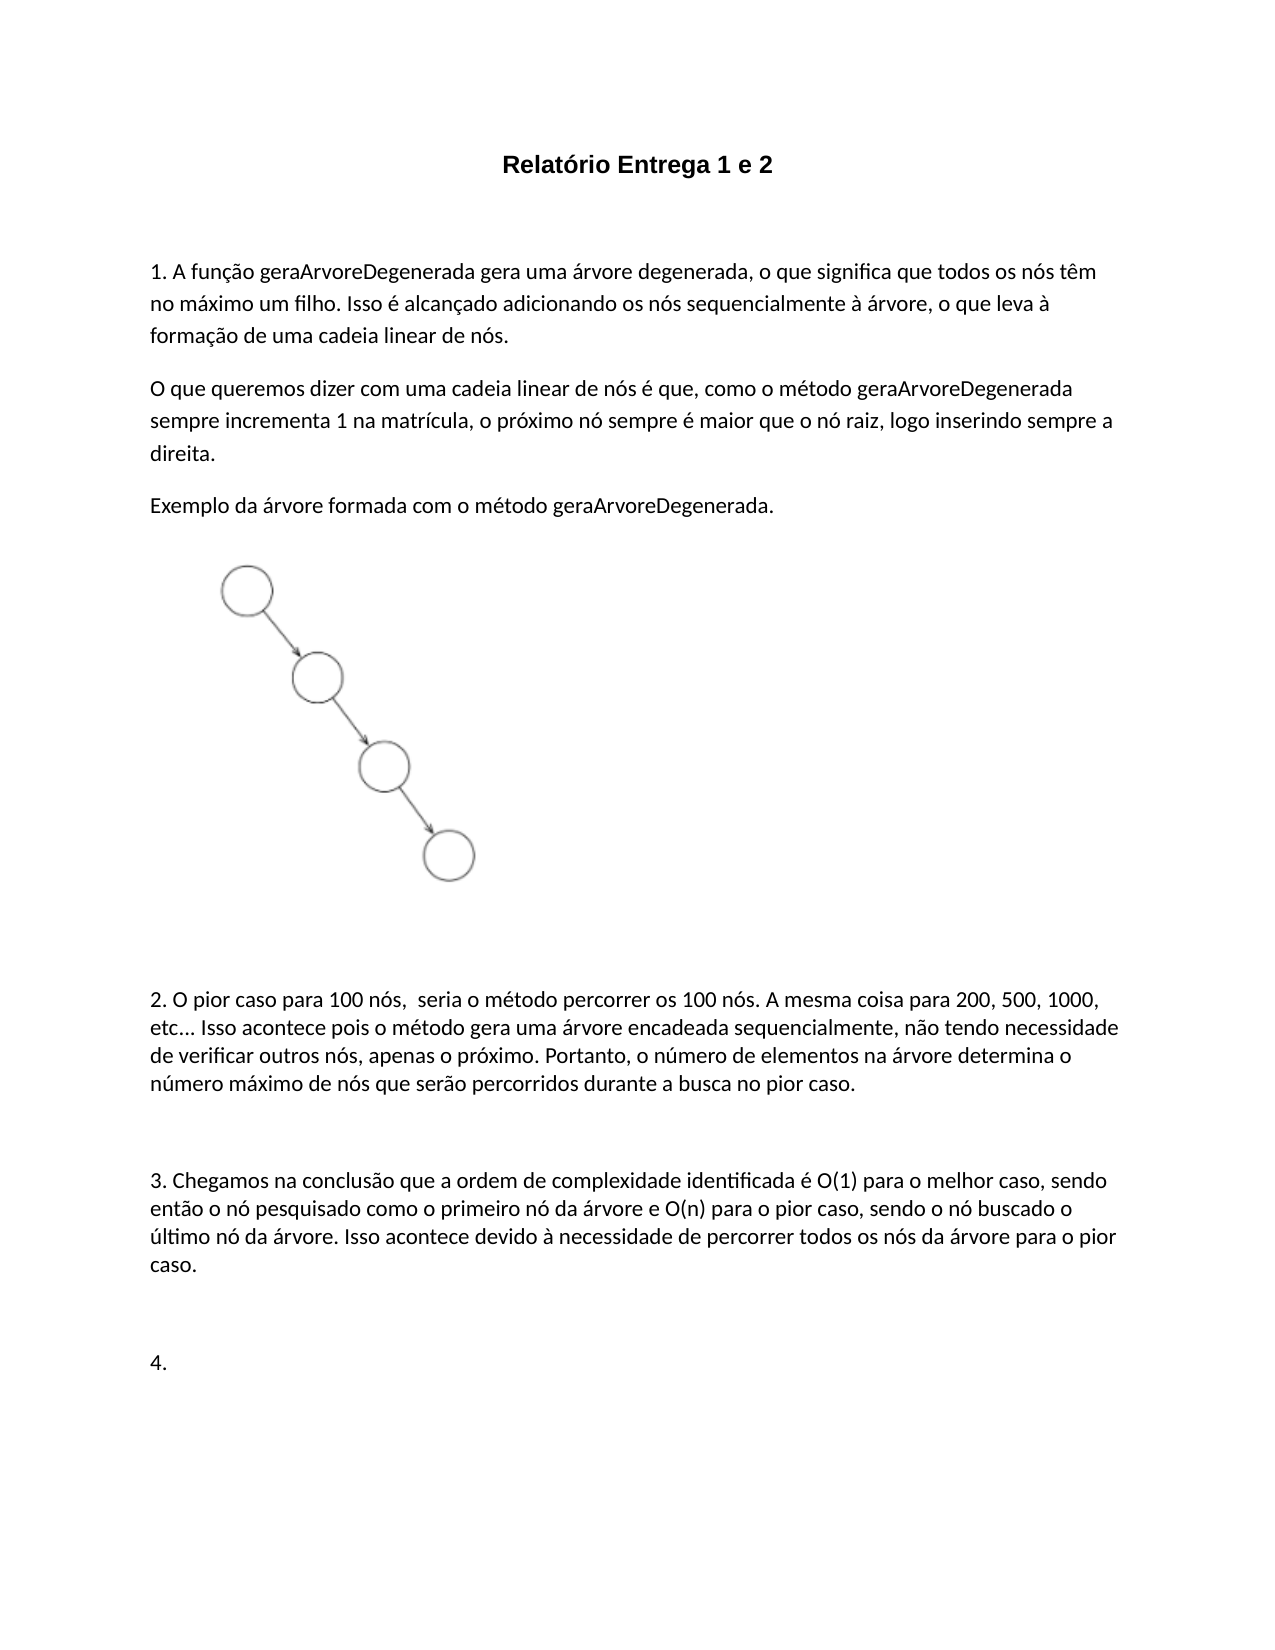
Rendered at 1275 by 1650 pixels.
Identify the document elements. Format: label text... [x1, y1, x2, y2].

text 2. O pior caso para 100 nós, seria o método percorrer os 100 nós. A mesma coisa para 200, 500, 1000, etc... Isso acontece pois o método gera uma árvore encadeada sequencialmente, não tendo necessidade de verificar outros nós, apenas o próximo. Portanto, o número de elementos na árvore determina o número máximo de nós que serão percorridos durante a busca no pior caso. [150, 985, 1125, 1097]
text 3. Chegamos na conclusão que a ordem de complexidade identificada é O(1) para o melhor caso, sendo então o nó pesquisado como o primeiro nó da árvore e O(n) para o pior caso, sendo o nó buscado o último nó da árvore. Isso acontece devido à necessidade de percorrer todos os nós da árvore para o pior caso. [150, 1166, 1125, 1278]
text Relatório Entrega 1 e 2 [150, 150, 1125, 179]
text Exemplo da árvore formada com o método geraArvoreDegenerada. [150, 492, 1125, 520]
text 4. [150, 1348, 1125, 1376]
text 1. A função geraArvoreDegenerada gera uma árvore degenerada, o que significa que todos os nós têm no máximo um filho. Isso é alcançado adicionando os nós sequencialmente à árvore, o que leva à formação de uma cadeia linear de nós. [150, 257, 1125, 349]
text O que queremos dizer com uma cadeia linear de nós é que, como o método geraArvoreDegenerada sempre incrementa 1 na matrícula, o próximo nó sempre é maior que o nó raiz, logo inserindo sempre a direita. [150, 374, 1125, 467]
